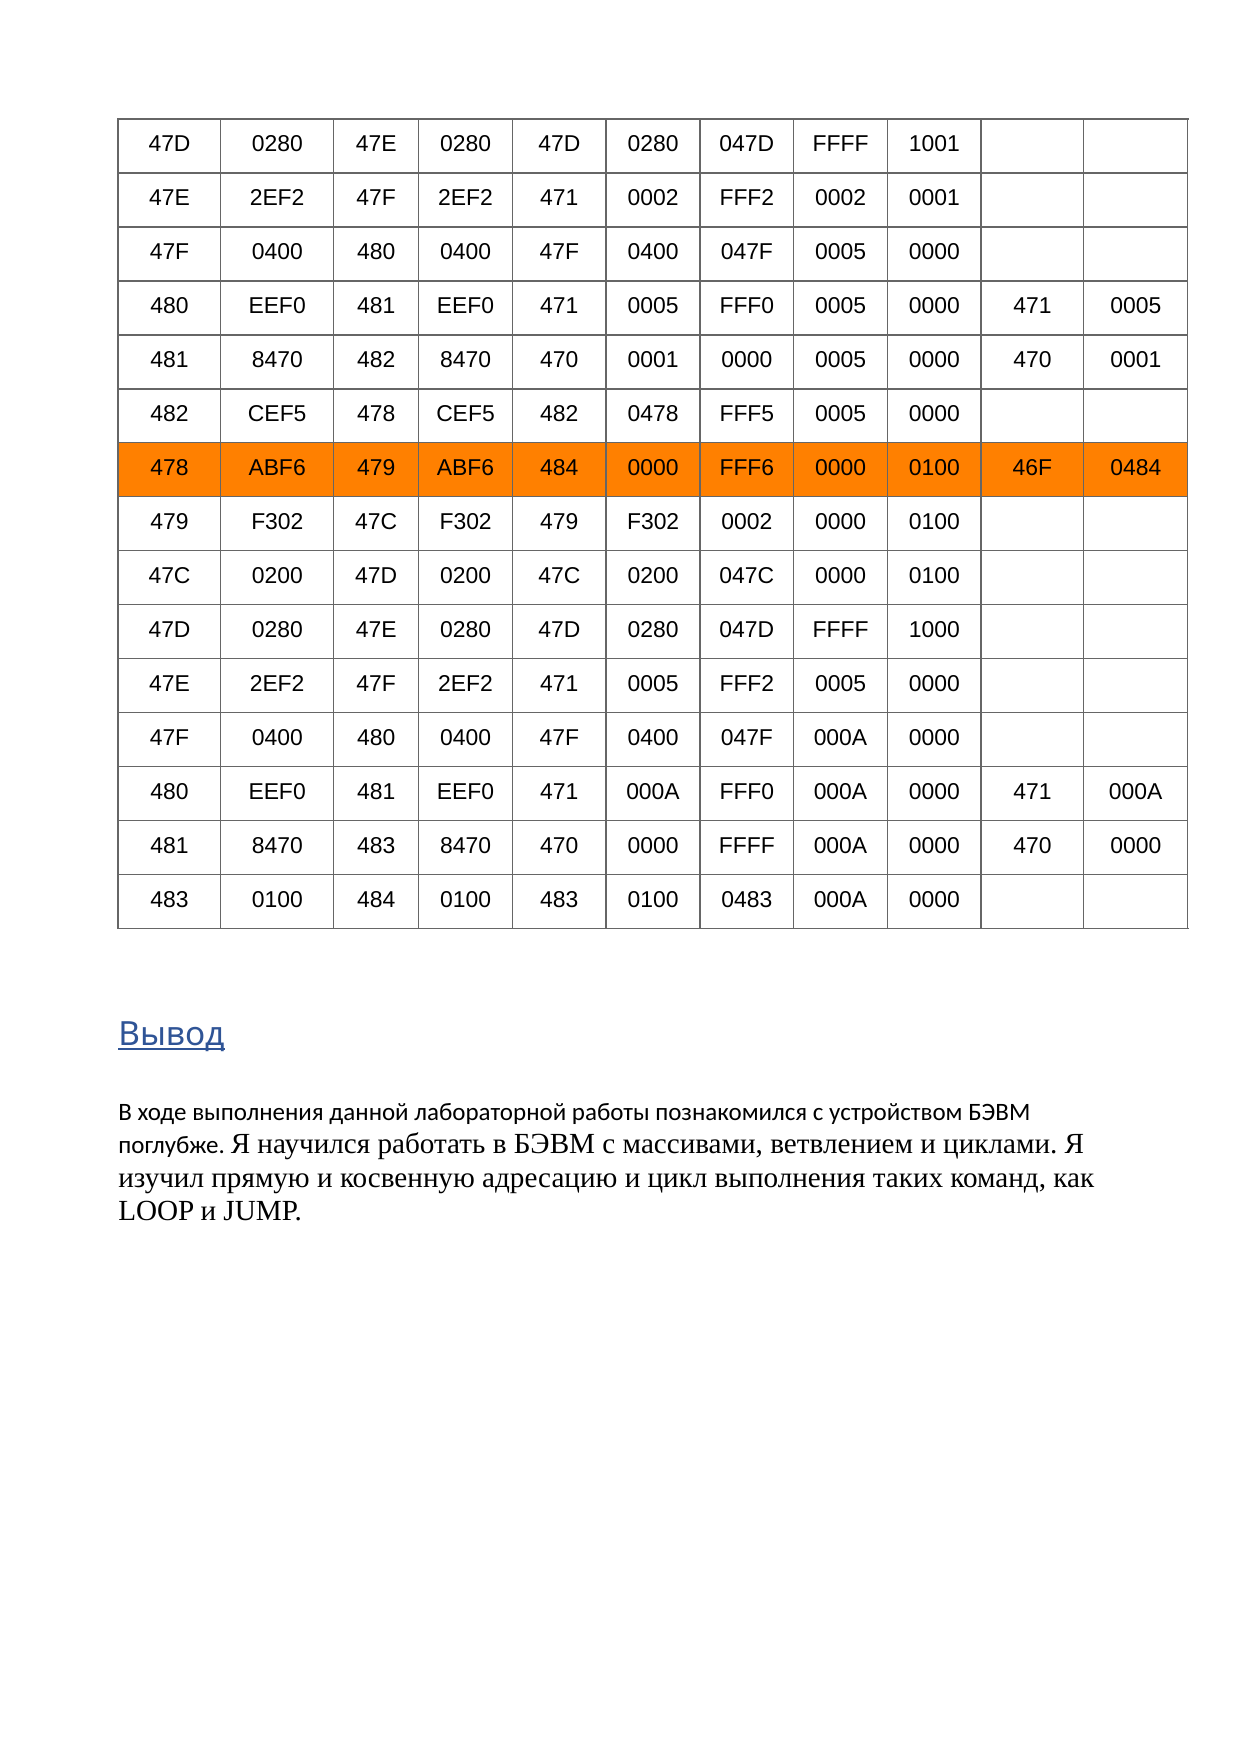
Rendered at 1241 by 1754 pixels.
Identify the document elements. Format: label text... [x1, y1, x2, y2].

table_cell 483 [334, 821, 418, 873]
table_cell 47F [513, 713, 605, 766]
table_cell 2EF2 [221, 174, 333, 226]
table_cell 0000 [794, 443, 887, 496]
table_cell F302 [607, 497, 699, 550]
table_cell 470 [982, 821, 1083, 873]
table_cell 47D [119, 120, 220, 172]
table_cell 000A [794, 821, 887, 873]
table_cell 47E [334, 120, 418, 172]
table_cell [1084, 120, 1187, 172]
table_cell CEF5 [221, 390, 333, 442]
table_cell 0100 [221, 875, 333, 927]
table_cell 471 [982, 282, 1083, 334]
table_cell 483 [119, 875, 220, 927]
table_cell 482 [513, 390, 605, 442]
table_cell 000A [794, 875, 887, 927]
table_cell 0001 [1084, 336, 1187, 388]
table_cell 8470 [221, 336, 333, 388]
table_cell 0000 [794, 551, 887, 604]
table_cell 2EF2 [221, 659, 333, 712]
table_cell 0000 [607, 821, 699, 873]
table_cell 47D [119, 605, 220, 658]
table_cell FFFF [701, 821, 793, 873]
table_cell 479 [119, 497, 220, 550]
table_cell [982, 551, 1083, 604]
table_cell 484 [513, 443, 605, 496]
table_cell F302 [419, 497, 512, 550]
table_cell EEF0 [419, 767, 512, 819]
table_cell 0400 [607, 713, 699, 766]
table_cell FFF2 [701, 659, 793, 712]
table_cell 471 [513, 282, 605, 334]
table_cell [982, 228, 1083, 280]
table_cell [1084, 713, 1187, 766]
table_cell 481 [119, 336, 220, 388]
table_cell 0200 [607, 551, 699, 604]
table_cell [982, 875, 1083, 927]
table_cell 47E [119, 174, 220, 226]
table_cell 481 [334, 282, 418, 334]
table_cell 0100 [419, 875, 512, 927]
table_cell 0005 [794, 228, 887, 280]
table_cell 471 [513, 767, 605, 819]
table_cell 0002 [607, 174, 699, 226]
table_cell 479 [513, 497, 605, 550]
table_cell 47E [119, 659, 220, 712]
table_cell EEF0 [419, 282, 512, 334]
table_cell 0000 [1084, 821, 1187, 873]
table_cell 480 [334, 713, 418, 766]
table_cell 1000 [888, 605, 980, 658]
table_cell 000A [794, 713, 887, 766]
table_cell 0001 [607, 336, 699, 388]
table_cell 047D [701, 605, 793, 658]
table_cell 0002 [794, 174, 887, 226]
table_cell 2EF2 [419, 174, 512, 226]
table_cell 8470 [221, 821, 333, 873]
table_cell 0005 [607, 282, 699, 334]
table_cell 47E [334, 605, 418, 658]
table_cell 0005 [794, 282, 887, 334]
table_cell 0400 [419, 713, 512, 766]
table_cell 0002 [701, 497, 793, 550]
table_cell 0100 [888, 497, 980, 550]
table_cell 481 [119, 821, 220, 873]
table_cell 0005 [794, 336, 887, 388]
table_cell 480 [119, 282, 220, 334]
table_cell 0000 [888, 390, 980, 442]
table_cell 0100 [607, 875, 699, 927]
table_cell 000A [794, 767, 887, 819]
table_cell 0000 [888, 767, 980, 819]
table_cell 0005 [794, 659, 887, 712]
table_cell 0280 [419, 605, 512, 658]
table_cell 0000 [888, 282, 980, 334]
table_cell F302 [221, 497, 333, 550]
table_cell 46F [982, 443, 1083, 496]
table_cell [1084, 390, 1187, 442]
table_cell 0005 [607, 659, 699, 712]
table_cell 0280 [607, 120, 699, 172]
table_cell 47F [513, 228, 605, 280]
table_cell 471 [513, 659, 605, 712]
table_cell 471 [982, 767, 1083, 819]
table_cell [982, 174, 1083, 226]
table_cell FFF5 [701, 390, 793, 442]
table_cell 0000 [888, 336, 980, 388]
table_cell 0478 [607, 390, 699, 442]
table_cell 0200 [419, 551, 512, 604]
table_cell 0005 [1084, 282, 1187, 334]
table_cell 0200 [221, 551, 333, 604]
table_cell 0000 [794, 497, 887, 550]
table_cell 47C [513, 551, 605, 604]
table_cell 000A [1084, 767, 1187, 819]
table_cell 000A [607, 767, 699, 819]
table_cell [982, 390, 1083, 442]
table_cell 0100 [888, 551, 980, 604]
table_cell 8470 [419, 336, 512, 388]
table_cell 0400 [221, 228, 333, 280]
table_cell 0001 [888, 174, 980, 226]
table_cell 0000 [888, 228, 980, 280]
table_cell 047C [701, 551, 793, 604]
table_cell EEF0 [221, 767, 333, 819]
table_cell EEF0 [221, 282, 333, 334]
table_cell 47F [119, 228, 220, 280]
table_cell 479 [334, 443, 418, 496]
table_cell 47C [334, 497, 418, 550]
table_cell 0005 [794, 390, 887, 442]
table_cell [1084, 605, 1187, 658]
table_cell 480 [334, 228, 418, 280]
table_cell 0280 [419, 120, 512, 172]
table_cell 0000 [888, 659, 980, 712]
table_cell 484 [334, 875, 418, 927]
table_cell 47F [334, 659, 418, 712]
table_cell [1084, 497, 1187, 550]
text В ходе выполнения данной лабораторной работы познакомился с устройством БЭВМ поглубже. Я научился работать в БЭВМ с массивами, ветвлением и циклами. Я изучил прямую и косвенную адресацию и цикл выполнения таких команд, как LOOP и JUMP. [118, 1055, 1122, 1227]
table_cell [982, 713, 1083, 766]
table_cell 481 [334, 767, 418, 819]
table_cell 480 [119, 767, 220, 819]
table_cell 0400 [419, 228, 512, 280]
table_cell 0100 [888, 443, 980, 496]
table_cell [982, 497, 1083, 550]
table_cell 470 [982, 336, 1083, 388]
table_cell ABF6 [419, 443, 512, 496]
table_cell 0000 [701, 336, 793, 388]
table_cell 470 [513, 336, 605, 388]
table_cell 47D [334, 551, 418, 604]
table_cell 47D [513, 120, 605, 172]
table_cell [1084, 228, 1187, 280]
table_cell 0483 [701, 875, 793, 927]
table_cell 47D [513, 605, 605, 658]
table_cell 47F [119, 713, 220, 766]
table_cell 482 [119, 390, 220, 442]
table_cell 0000 [888, 713, 980, 766]
table_cell FFFF [794, 605, 887, 658]
table_cell [982, 659, 1083, 712]
table_cell FFF0 [701, 767, 793, 819]
table_cell FFF0 [701, 282, 793, 334]
table_cell [982, 605, 1083, 658]
table_cell 478 [119, 443, 220, 496]
table_cell 483 [513, 875, 605, 927]
table_cell 2EF2 [419, 659, 512, 712]
table_cell 0000 [888, 821, 980, 873]
table_cell ABF6 [221, 443, 333, 496]
table_cell 1001 [888, 120, 980, 172]
table_cell [1084, 174, 1187, 226]
table_cell 0484 [1084, 443, 1187, 496]
table_cell CEF5 [419, 390, 512, 442]
table_cell 482 [334, 336, 418, 388]
table_cell 471 [513, 174, 605, 226]
table_cell 0000 [607, 443, 699, 496]
table_cell 0400 [221, 713, 333, 766]
table_cell 478 [334, 390, 418, 442]
table_cell 8470 [419, 821, 512, 873]
table_cell 0280 [607, 605, 699, 658]
table_cell 047F [701, 228, 793, 280]
table_cell 0000 [888, 875, 980, 927]
table_cell FFFF [794, 120, 887, 172]
table_cell 47F [334, 174, 418, 226]
table_cell [1084, 551, 1187, 604]
table_cell 0400 [607, 228, 699, 280]
table_cell [1084, 659, 1187, 712]
table_cell [1084, 875, 1187, 927]
table_cell 047D [701, 120, 793, 172]
table_cell 470 [513, 821, 605, 873]
table_cell 47C [119, 551, 220, 604]
table_cell FFF6 [701, 443, 793, 496]
subtitle Вывод [118, 1010, 1122, 1055]
table_cell FFF2 [701, 174, 793, 226]
table_cell [982, 120, 1083, 172]
table_cell 0280 [221, 605, 333, 658]
table_cell 0280 [221, 120, 333, 172]
table_cell 047F [701, 713, 793, 766]
